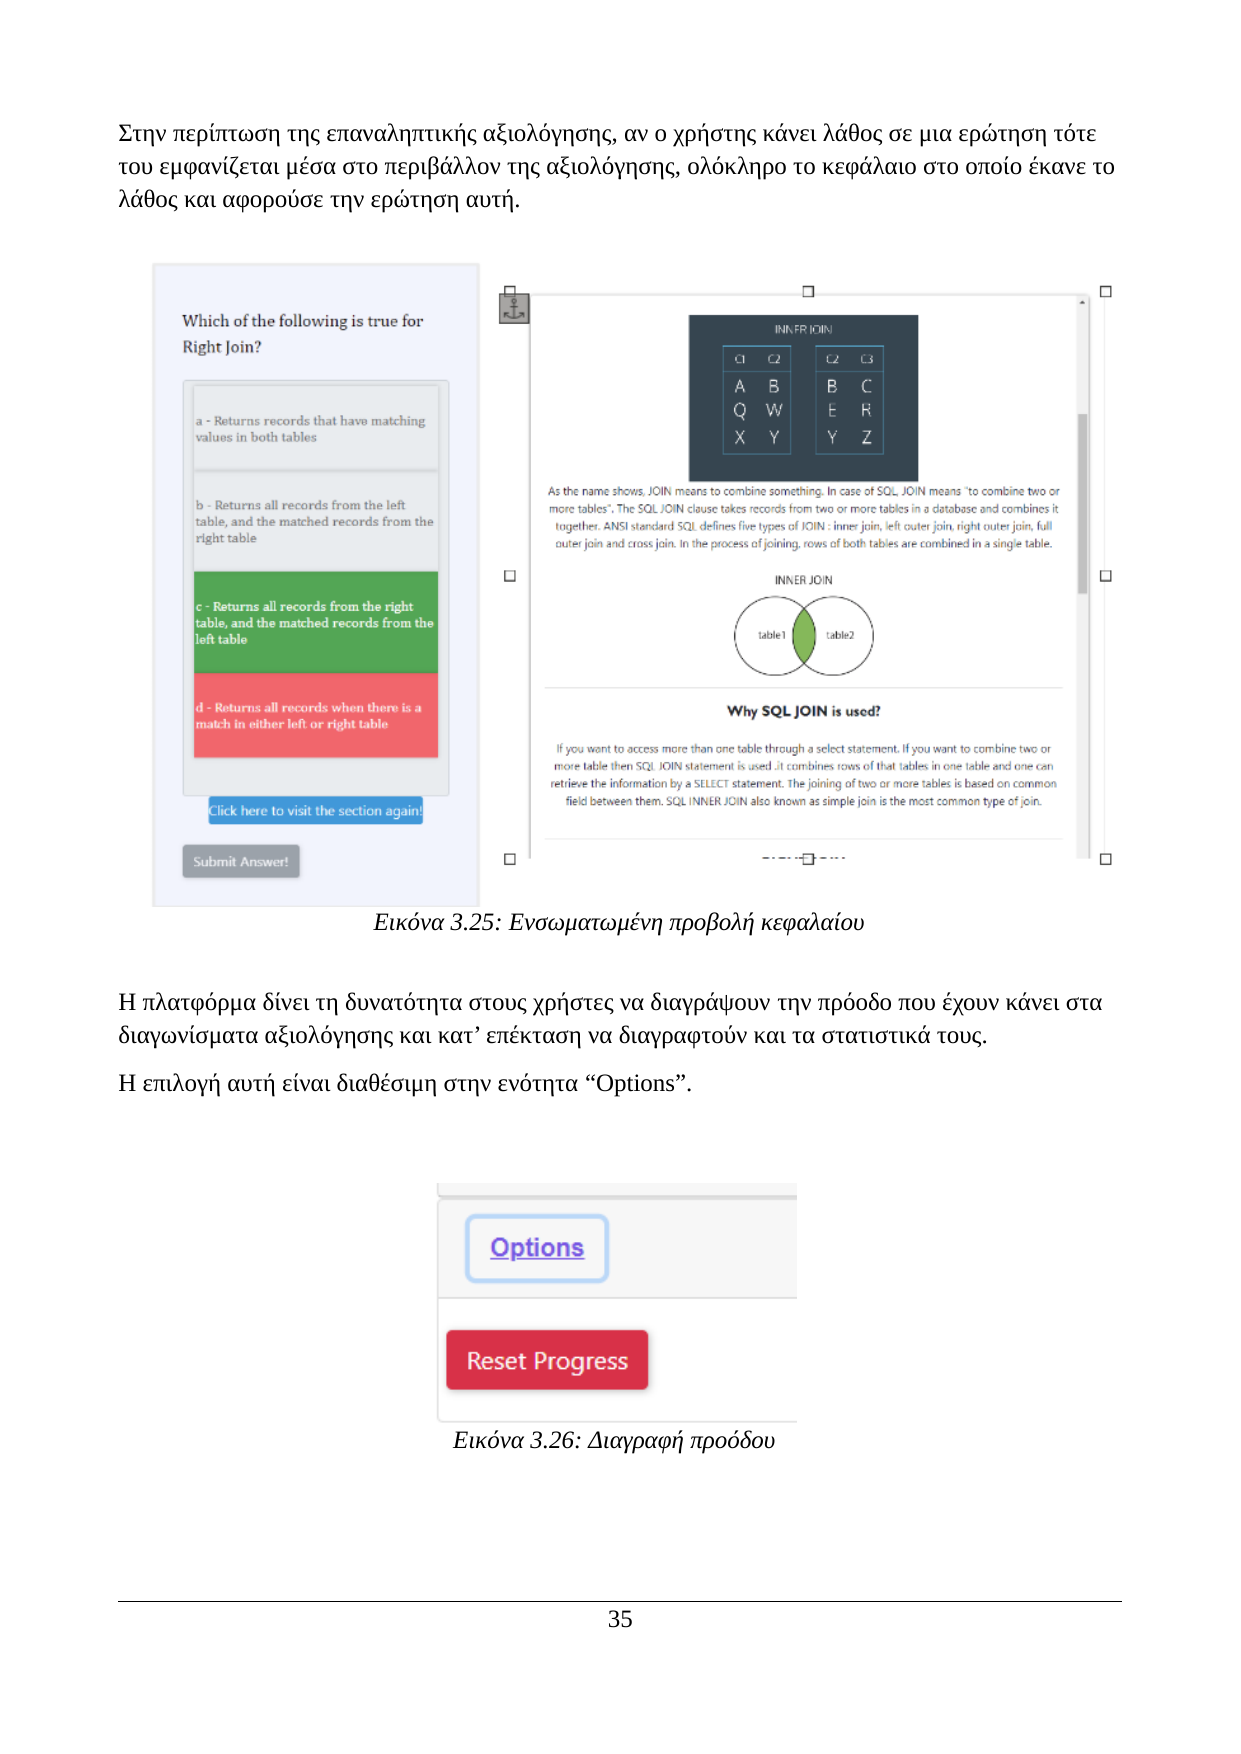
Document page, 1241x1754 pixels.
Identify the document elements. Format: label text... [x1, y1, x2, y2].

text Στην περίπτωση της επαναληπτικής αξιολόγησης, αν ο χρήστης κάνει λάθος σε μια ερώτηση τότε του εμφανίζεται μέσα στο περιβάλλον της αξιολόγησης, ολόκληρο το κεφάλαιο στο οποίο έκανε το λάθος και αφορούσε την ερώτηση αυτή. [118, 118, 1122, 213]
text Η επιλογή αυτή είναι διαθέσιμη στην ενότητα “Options”. [118, 1068, 1122, 1097]
text Εικόνα 3.26: Διαγραφή προόδου [431, 1426, 797, 1454]
text Εικόνα 3.25: Ενσωματωμένη προβολή κεφαλαίου [118, 907, 1122, 936]
picture [118, 244, 1123, 907]
text Η πλατφόρμα δίνει τη δυνατότητα στους χρήστες να διαγράψουν την πρόοδο που έχουν κάνει στα διαγωνίσματα αξιολόγησης και κατ’ επέκταση να διαγραφτούν και τα στατιστικά τους. [118, 987, 1122, 1049]
picture [431, 1183, 797, 1426]
